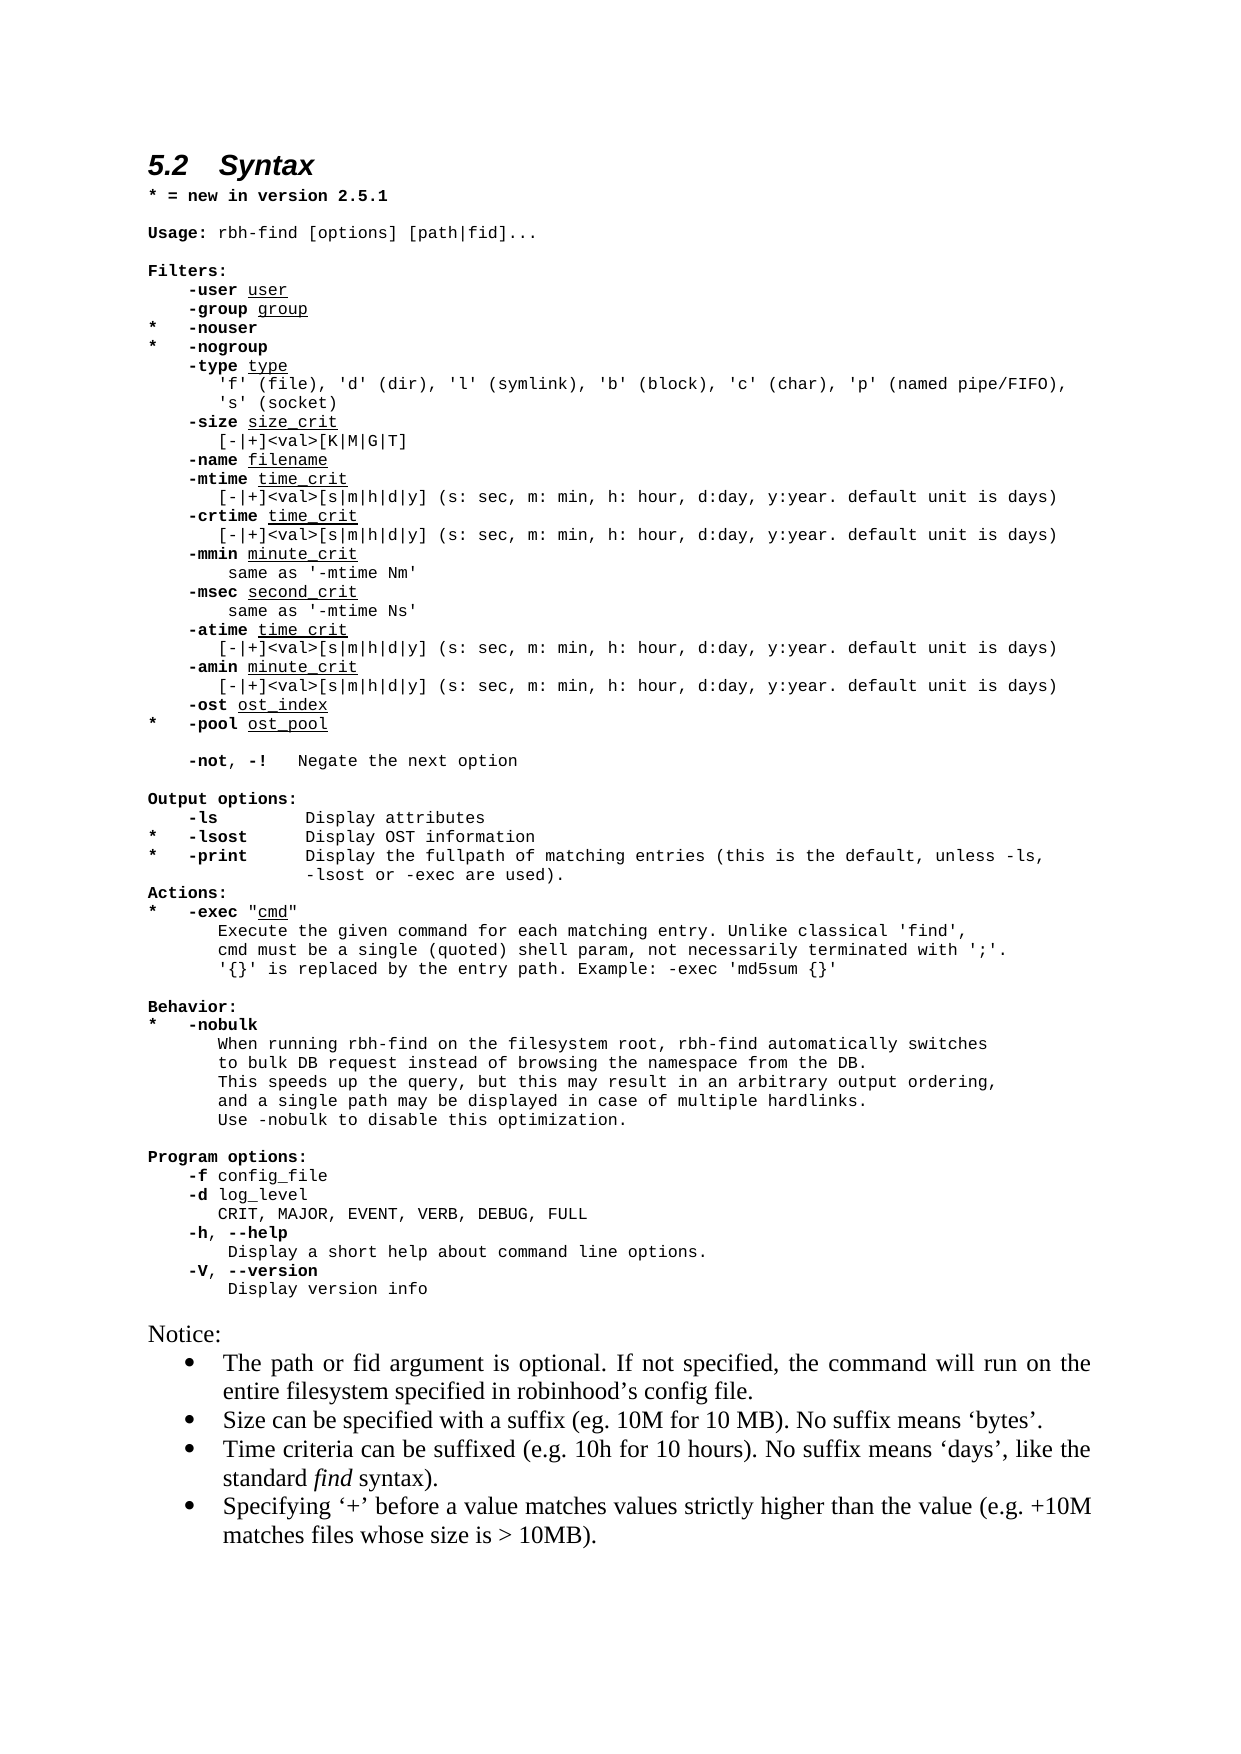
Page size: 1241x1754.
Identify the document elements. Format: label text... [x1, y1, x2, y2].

list Specifying ‘+’ before a value matches values strictly higher than the value (e.g. +10M matches files whose size is > 10MB). [185, 1491, 1093, 1549]
text 'f' (file), 'd' (dir), 'l' (symlink), 'b' (block), 'c' (char), 'p' (named pipe/FIFO), 's' (socket) [148, 376, 1093, 414]
text Output options: [148, 791, 1093, 809]
text -name filename [148, 451, 1093, 470]
text -V, --version [148, 1262, 1093, 1281]
text to bulk DB request instead of browsing the namespace from the DB. [148, 1055, 1093, 1073]
text -f config_file [148, 1168, 1093, 1187]
text -user user [148, 282, 1093, 301]
list The path or fid argument is optional. If not specified, the command will run on the entire filesystem specified in robinhood’s config file. [185, 1348, 1093, 1405]
text When running rbh-find on the filesystem root, rbh-find automatically switches [148, 1036, 1093, 1055]
text * -print Display the fullpath of matching entries (this is the default, unless -ls, [148, 847, 1093, 866]
text Behavior: [148, 998, 1093, 1017]
subtitle Syntax [148, 148, 1093, 181]
text * -nogroup [148, 338, 1093, 357]
text [-|+]<val>[s|m|h|d|y] (s: sec, m: min, h: hour, d:day, y:year. default unit is days) [148, 640, 1093, 659]
text -mmin minute_crit [148, 546, 1093, 564]
text [-|+]<val>[K|M|G|T] [148, 432, 1093, 451]
text -h, --help [148, 1224, 1093, 1243]
text [-|+]<val>[s|m|h|d|y] (s: sec, m: min, h: hour, d:day, y:year. default unit is days) [148, 489, 1093, 508]
text * -pool ost_pool [148, 715, 1093, 734]
text -mtime time_crit [148, 470, 1093, 489]
list Time criteria can be suffixed (e.g. 10h for 10 hours). No suffix means ‘days’, like the standard find syntax). [185, 1434, 1093, 1491]
text Usage: rbh-find [options] [path|fid]... [148, 225, 1093, 244]
text '{}' is replaced by the entry path. Example: -exec 'md5sum {}' [148, 960, 1093, 979]
text -atime time_crit [148, 621, 1093, 640]
text Execute the given command for each matching entry. Unlike classical 'find', [148, 923, 1093, 942]
text * -exec "cmd" [148, 904, 1093, 923]
text -amin minute_crit [148, 659, 1093, 678]
text * -lsost Display OST information [148, 828, 1093, 847]
text Display a short help about command line options. [148, 1243, 1093, 1262]
text Use -nobulk to disable this optimization. [148, 1111, 1093, 1130]
text and a single path may be displayed in case of multiple hardlinks. [148, 1092, 1093, 1111]
list Size can be specified with a suffix (eg. 10M for 10 MB). No suffix means ‘bytes’. [185, 1405, 1093, 1434]
text Filters: [148, 263, 1093, 282]
text same as '-mtime Ns' [148, 602, 1093, 621]
text Actions: [148, 885, 1093, 904]
text Display version info [148, 1281, 1093, 1300]
text -ls Display attributes [148, 809, 1093, 828]
text -type type [148, 357, 1093, 376]
text CRIT, MAJOR, EVENT, VERB, DEBUG, FULL [148, 1206, 1093, 1224]
text * -nouser [148, 319, 1093, 338]
text [-|+]<val>[s|m|h|d|y] (s: sec, m: min, h: hour, d:day, y:year. default unit is days) [148, 527, 1093, 546]
text -d log_level [148, 1187, 1093, 1206]
text -ost ost_index [148, 696, 1093, 715]
text Program options: [148, 1149, 1093, 1168]
text Notice: [148, 1319, 1093, 1348]
text * = new in version 2.5.1 [148, 187, 1093, 206]
text cmd must be a single (quoted) shell param, not necessarily terminated with ';'. [148, 942, 1093, 960]
text -size size_crit [148, 414, 1093, 432]
text -not, -! Negate the next option [148, 753, 1093, 772]
text [-|+]<val>[s|m|h|d|y] (s: sec, m: min, h: hour, d:day, y:year. default unit is days) [148, 678, 1093, 696]
text -group group [148, 301, 1093, 319]
text -lsost or -exec are used). [148, 866, 1093, 885]
text This speeds up the query, but this may result in an arbitrary output ordering, [148, 1073, 1093, 1092]
text -msec second_crit [148, 583, 1093, 602]
text same as '-mtime Nm' [148, 564, 1093, 583]
text * -nobulk [148, 1017, 1093, 1036]
text -crtime time_crit [148, 508, 1093, 527]
